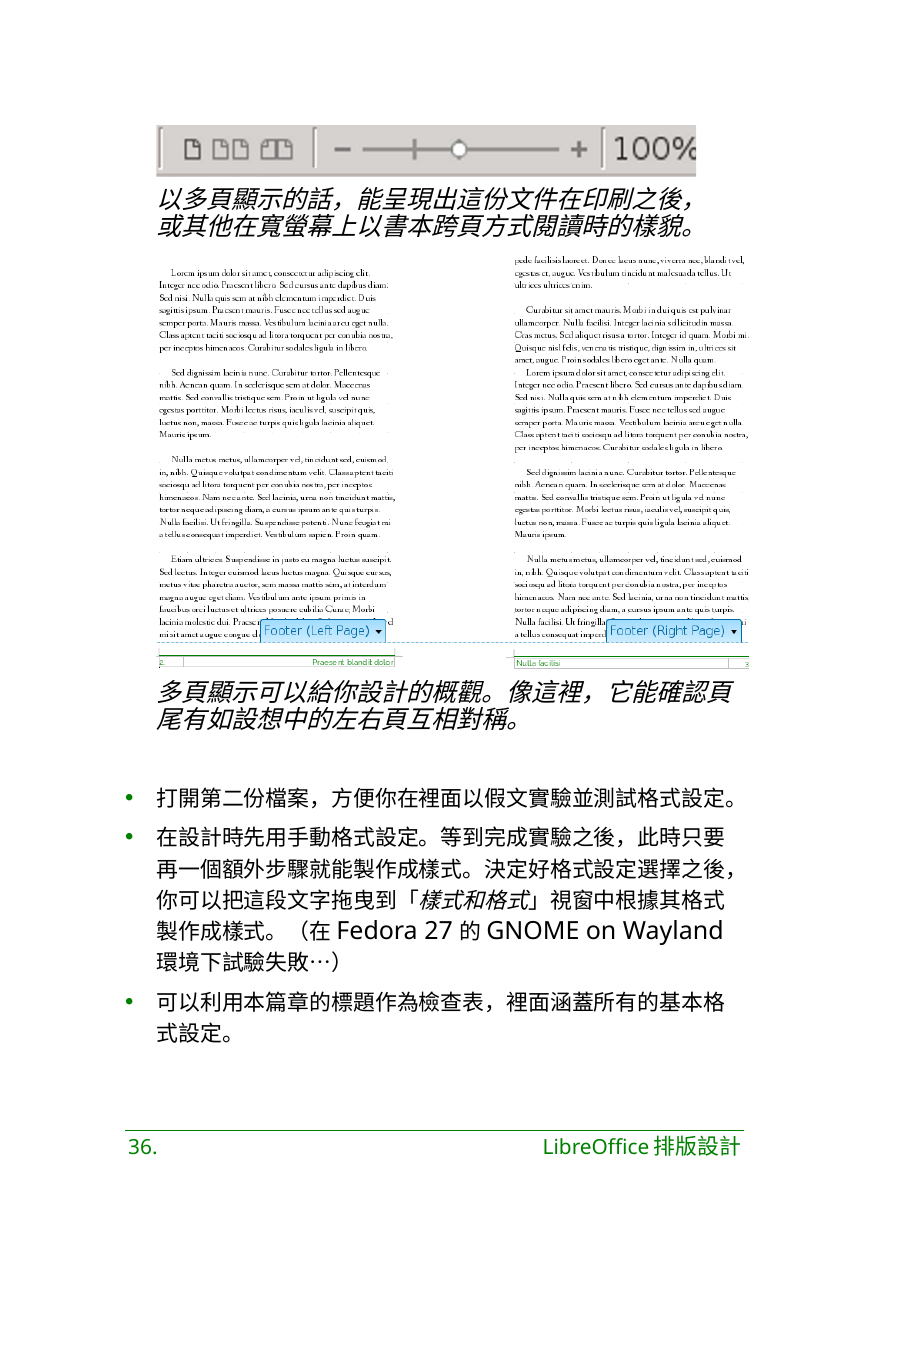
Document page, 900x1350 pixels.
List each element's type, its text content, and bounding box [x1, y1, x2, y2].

table_header [156, 125, 712, 178]
picture [156, 256, 749, 671]
list 打開第二份檔案，方便你在裡面以假文實驗並測試格式設定。 [125, 781, 744, 812]
table_cell 多頁顯示可以給你設計的概觀。像這裡，它能確認頁尾有如設想中的左右頁互相對稱。 [156, 672, 744, 734]
list 可以利用本篇章的標題作為檢查表，裡面涵蓋所有的基本格式設定。 [125, 985, 744, 1048]
table_cell 以多頁顯示的話，能呈現出這份文件在印刷之後，或其他在寬螢幕上以書本跨頁方式閱讀時的樣貌。 [156, 179, 712, 241]
list 在設計時先用手動格式設定。等到完成實驗之後，此時只要再一個額外步驟就能製作成樣式。決定好格式設定選擇之後，你可以把這段文字拖曳到「樣式和格式」視窗中根據其格式製作成樣式。（在 Fedora 27 的 GNOME on Wayland 環境下試驗失敗…） [125, 821, 744, 977]
picture [156, 125, 697, 177]
